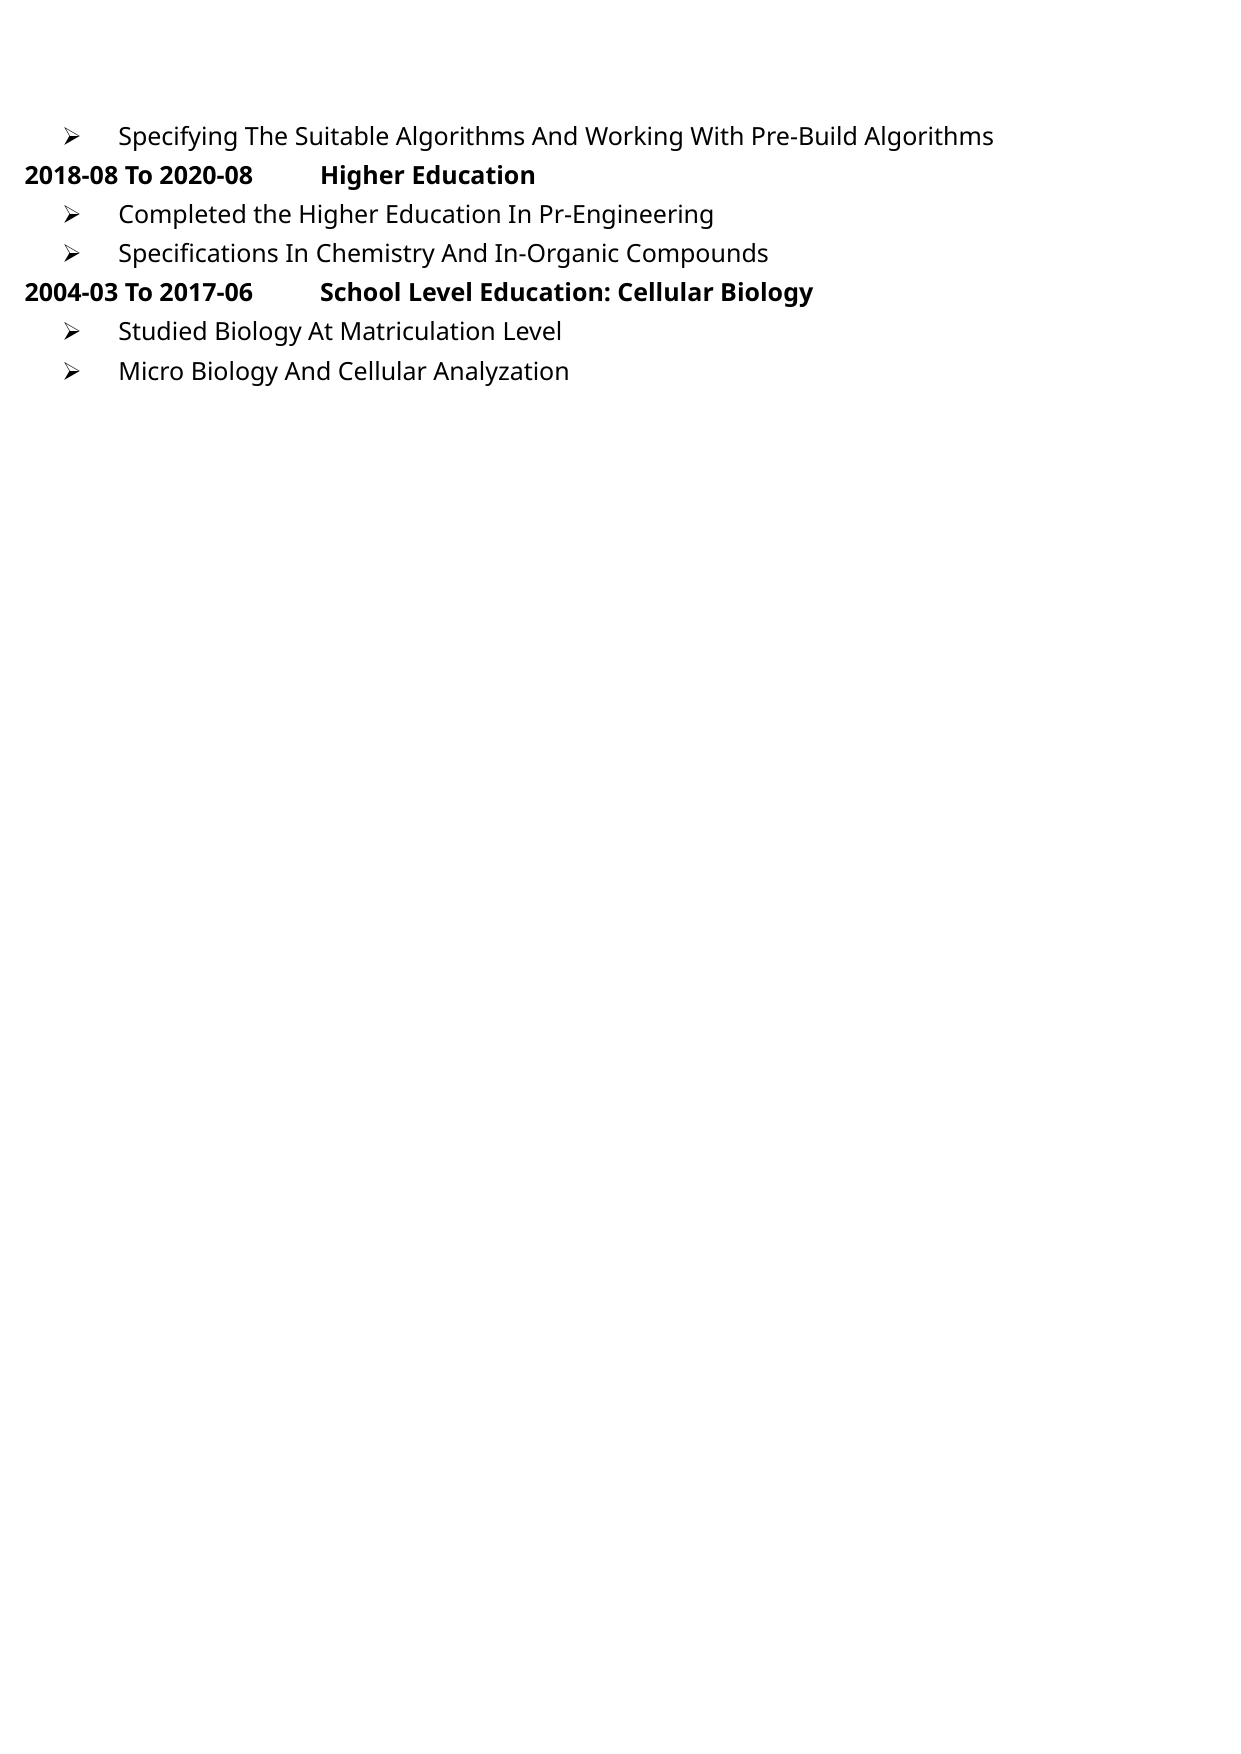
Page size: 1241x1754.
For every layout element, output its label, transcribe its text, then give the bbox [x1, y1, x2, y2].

list Specifying The Suitable Algorithms And Working With Pre-Build Algorithms [62, 118, 1122, 152]
text 2018-08 To 2020-08 Higher Education [24, 157, 1206, 191]
list Studied Biology At Matriculation Level [62, 314, 1122, 348]
list 2004-03 To 2017-06 School Level Education: Cellular Biology [24, 275, 1206, 309]
list Specifications In Chemistry And In-Organic Compounds [62, 236, 1122, 270]
list Micro Biology And Cellular Analyzation [62, 353, 1122, 387]
list Completed the Higher Education In Pr-Engineering [62, 196, 1122, 231]
